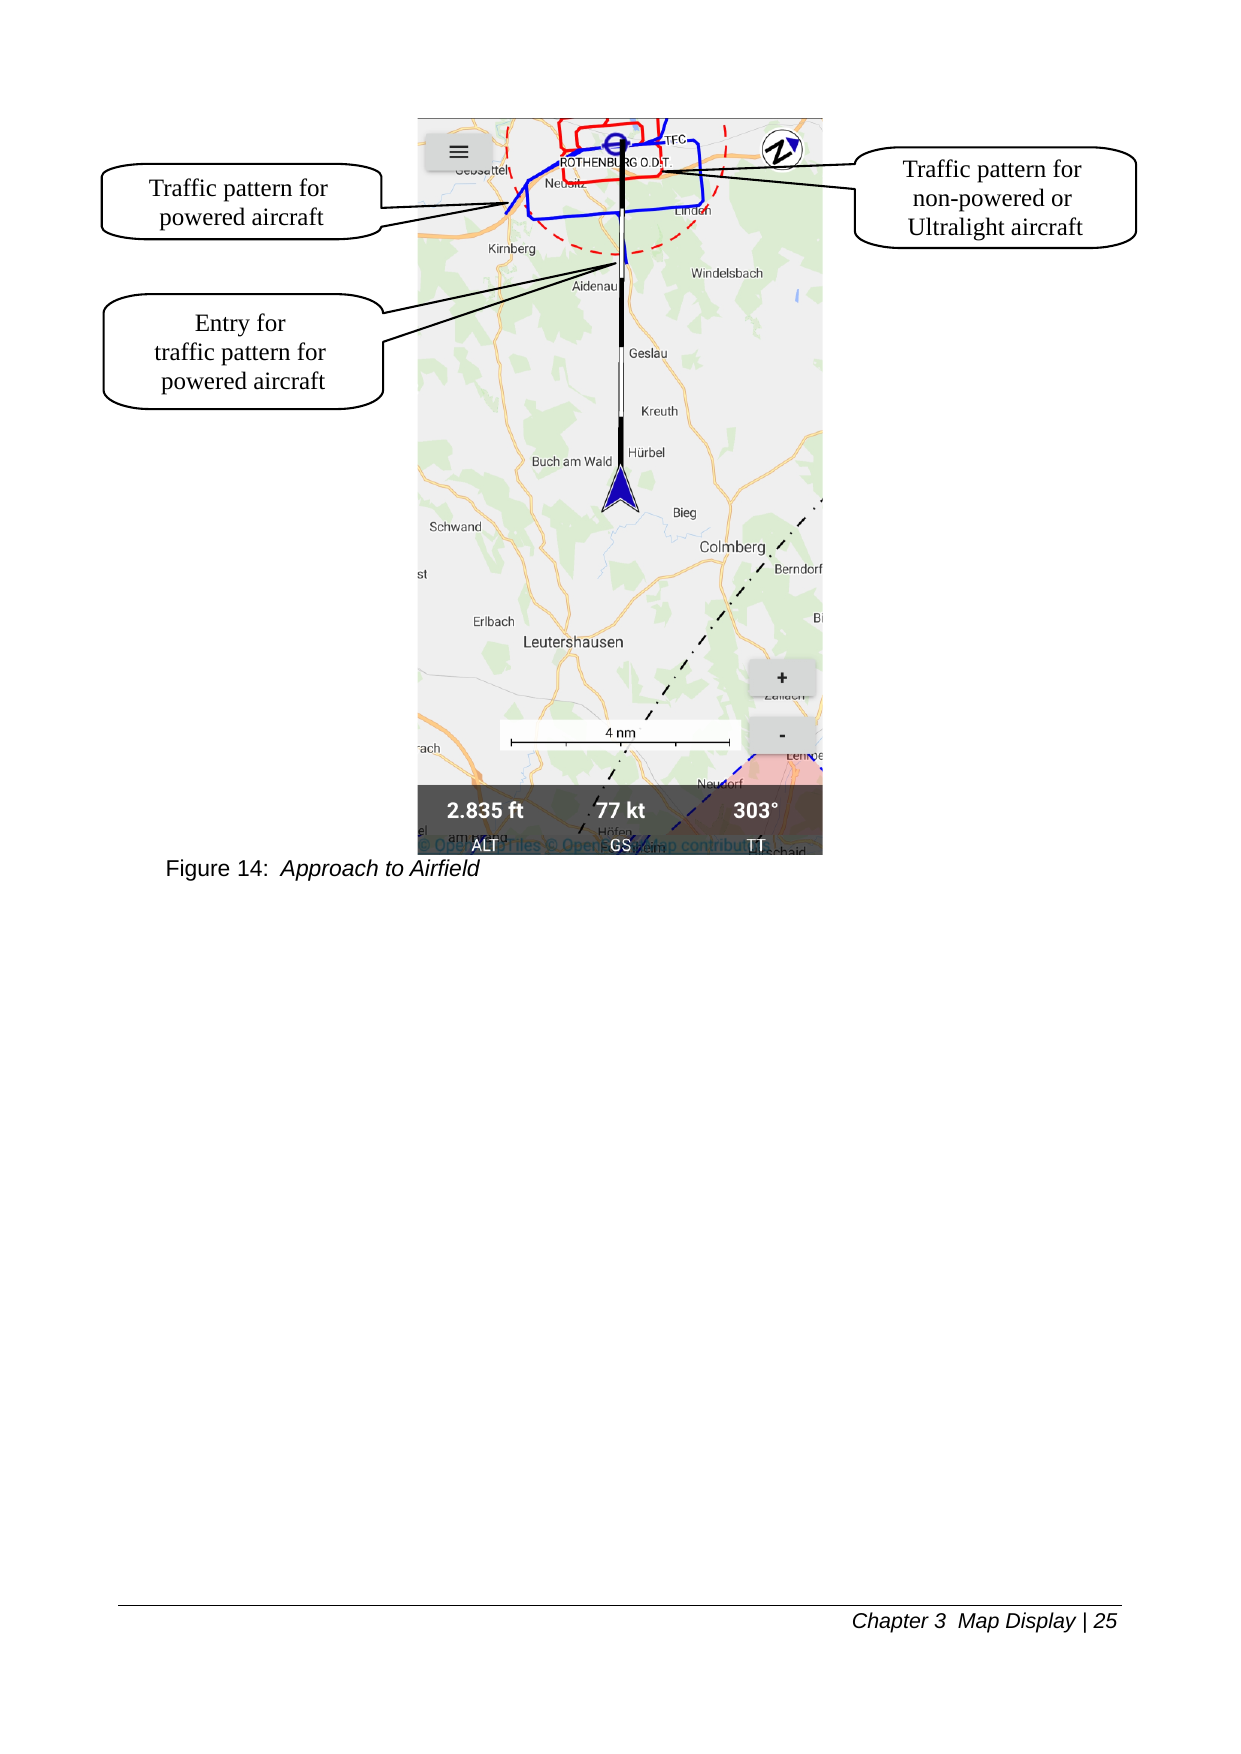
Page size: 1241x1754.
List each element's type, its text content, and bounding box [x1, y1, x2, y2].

list Figure 14: Approach to Airfield [142, 188, 1122, 881]
list Figure 14: Approach to Airfield [142, 165, 417, 238]
picture [417, 272, 583, 328]
list Figure 14: Approach to Airfield [142, 296, 417, 408]
picture [417, 118, 823, 855]
list Figure 14: Approach to Airfield [823, 149, 1122, 246]
list Figure 14: Approach to Airfield [142, 118, 417, 206]
list Figure 14: Approach to Airfield [142, 222, 417, 311]
picture [691, 167, 823, 185]
picture [417, 205, 485, 218]
list Figure 14: Approach to Airfield [823, 118, 1122, 164]
